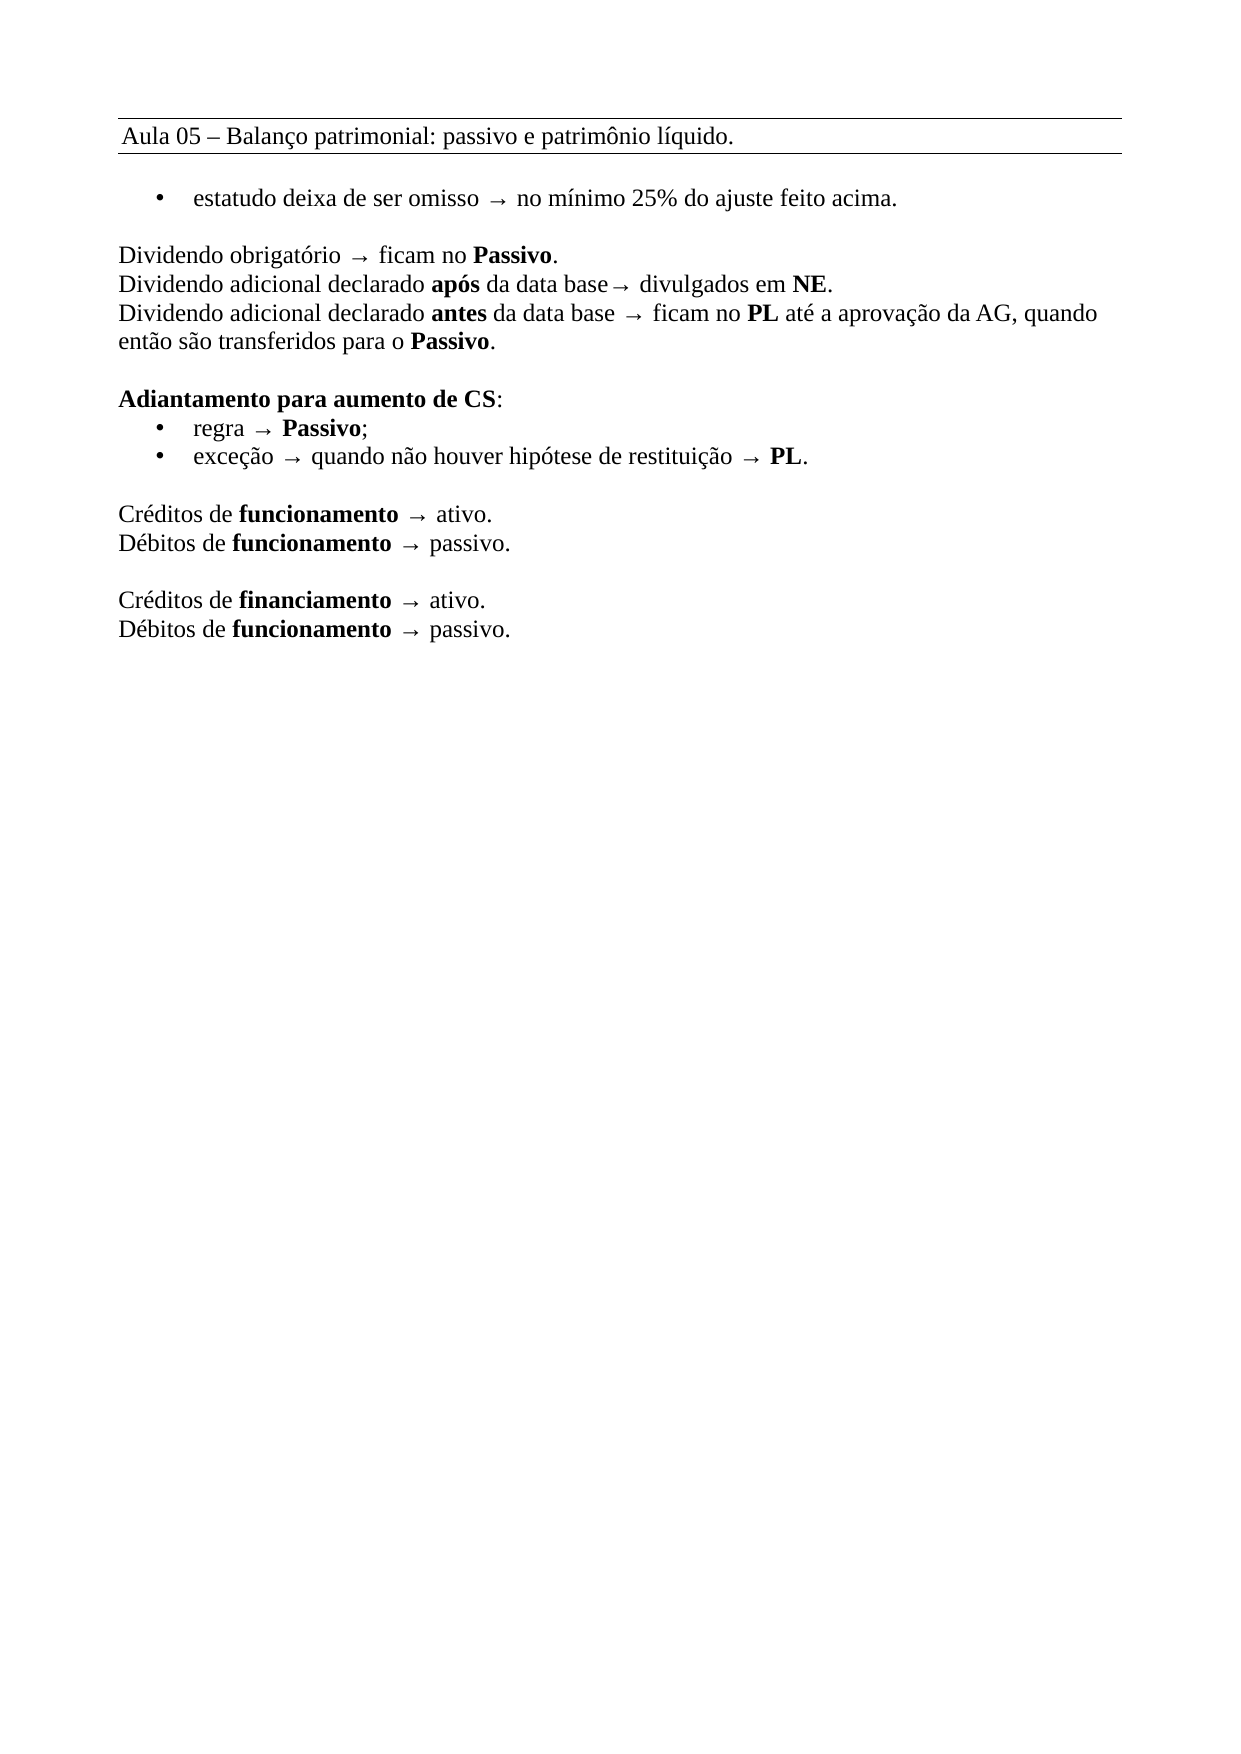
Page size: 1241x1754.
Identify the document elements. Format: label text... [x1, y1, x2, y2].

text Dividendo adicional declarado após da data base→ divulgados em NE. [118, 269, 1122, 298]
text Adiantamento para aumento de CS: [118, 384, 1122, 413]
list estatudo deixa de ser omisso → no mínimo 25% do ajuste feito acima. [156, 183, 1122, 211]
text Dividendo adicional declarado antes da data base → ficam no PL até a aprovação da AG, quando então são transferidos para o Passivo. [118, 298, 1122, 355]
text Créditos de funcionamento → ativo. [118, 499, 1122, 528]
list exceção → quando não houver hipótese de restituição → PL. [156, 441, 1122, 470]
text Créditos de financiamento → ativo. [118, 585, 1122, 614]
text Débitos de funcionamento → passivo. [118, 528, 1122, 556]
list regra → Passivo; [156, 413, 1122, 441]
text Débitos de funcionamento → passivo. [118, 614, 1122, 643]
text Dividendo obrigatório → ficam no Passivo. [118, 240, 1122, 269]
